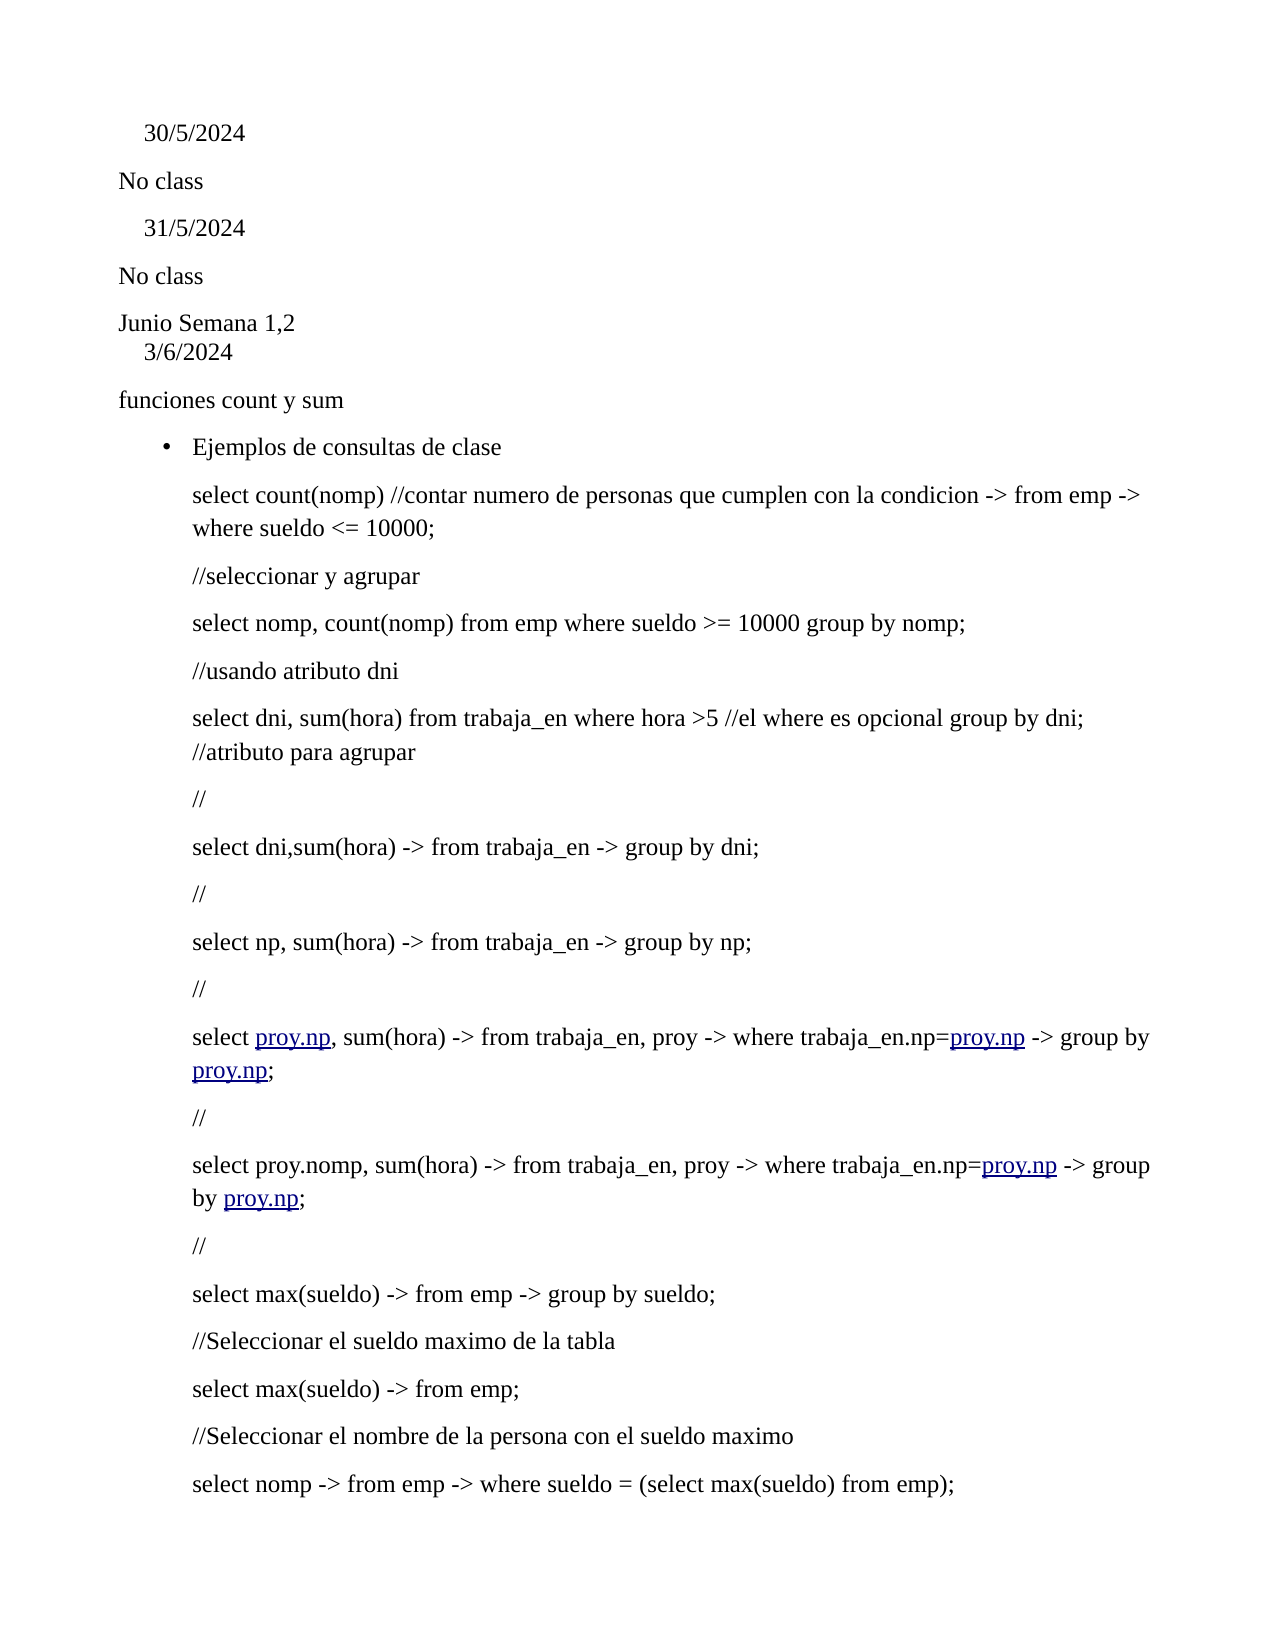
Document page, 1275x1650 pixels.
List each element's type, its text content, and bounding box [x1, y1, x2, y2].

list //Seleccionar el nombre de la persona con el sueldo maximo [162, 1421, 1157, 1450]
list Ejemplos de consultas de clase [162, 432, 1157, 461]
list // [162, 879, 1157, 908]
list select max(sueldo) -> from emp; [162, 1374, 1157, 1403]
list // [162, 784, 1157, 813]
list // [162, 1103, 1157, 1132]
list //Seleccionar el sueldo maximo de la tabla [162, 1326, 1157, 1355]
list select dni, sum(hora) from trabaja_en where hora >5 //el where es opcional group by dni; //atributo para agrupar [162, 703, 1157, 765]
list select count(nomp) //contar numero de personas que cumplen con la condicion -> from emp -> where sueldo <= 10000; [162, 480, 1157, 542]
text funciones count y sum [118, 385, 1157, 414]
list // [162, 1231, 1157, 1260]
text 💡 30/5/2024 [118, 118, 1157, 147]
text Junio Semana 1,2 [118, 308, 1157, 337]
list select dni,sum(hora) -> from trabaja_en -> group by dni; [162, 832, 1157, 861]
list select np, sum(hora) -> from trabaja_en -> group by np; [162, 927, 1157, 956]
text No class [118, 166, 1157, 194]
text 💡 3/6/2024 [118, 337, 1157, 366]
text No class [118, 261, 1157, 290]
list //seleccionar y agrupar [162, 561, 1157, 589]
list select proy.nomp, sum(hora) -> from trabaja_en, proy -> where trabaja_en.np=proy.np -> group by proy.np; [162, 1150, 1157, 1212]
list // [162, 974, 1157, 1003]
text 💡 31/5/2024 [118, 213, 1157, 242]
list select max(sueldo) -> from emp -> group by sueldo; [162, 1279, 1157, 1307]
list select nomp, count(nomp) from emp where sueldo >= 10000 group by nomp; [162, 608, 1157, 637]
list select nomp -> from emp -> where sueldo = (select max(sueldo) from emp); [162, 1469, 1157, 1498]
list //usando atributo dni [162, 656, 1157, 685]
list select proy.np, sum(hora) -> from trabaja_en, proy -> where trabaja_en.np=proy.np -> group by proy.np; [162, 1022, 1157, 1084]
